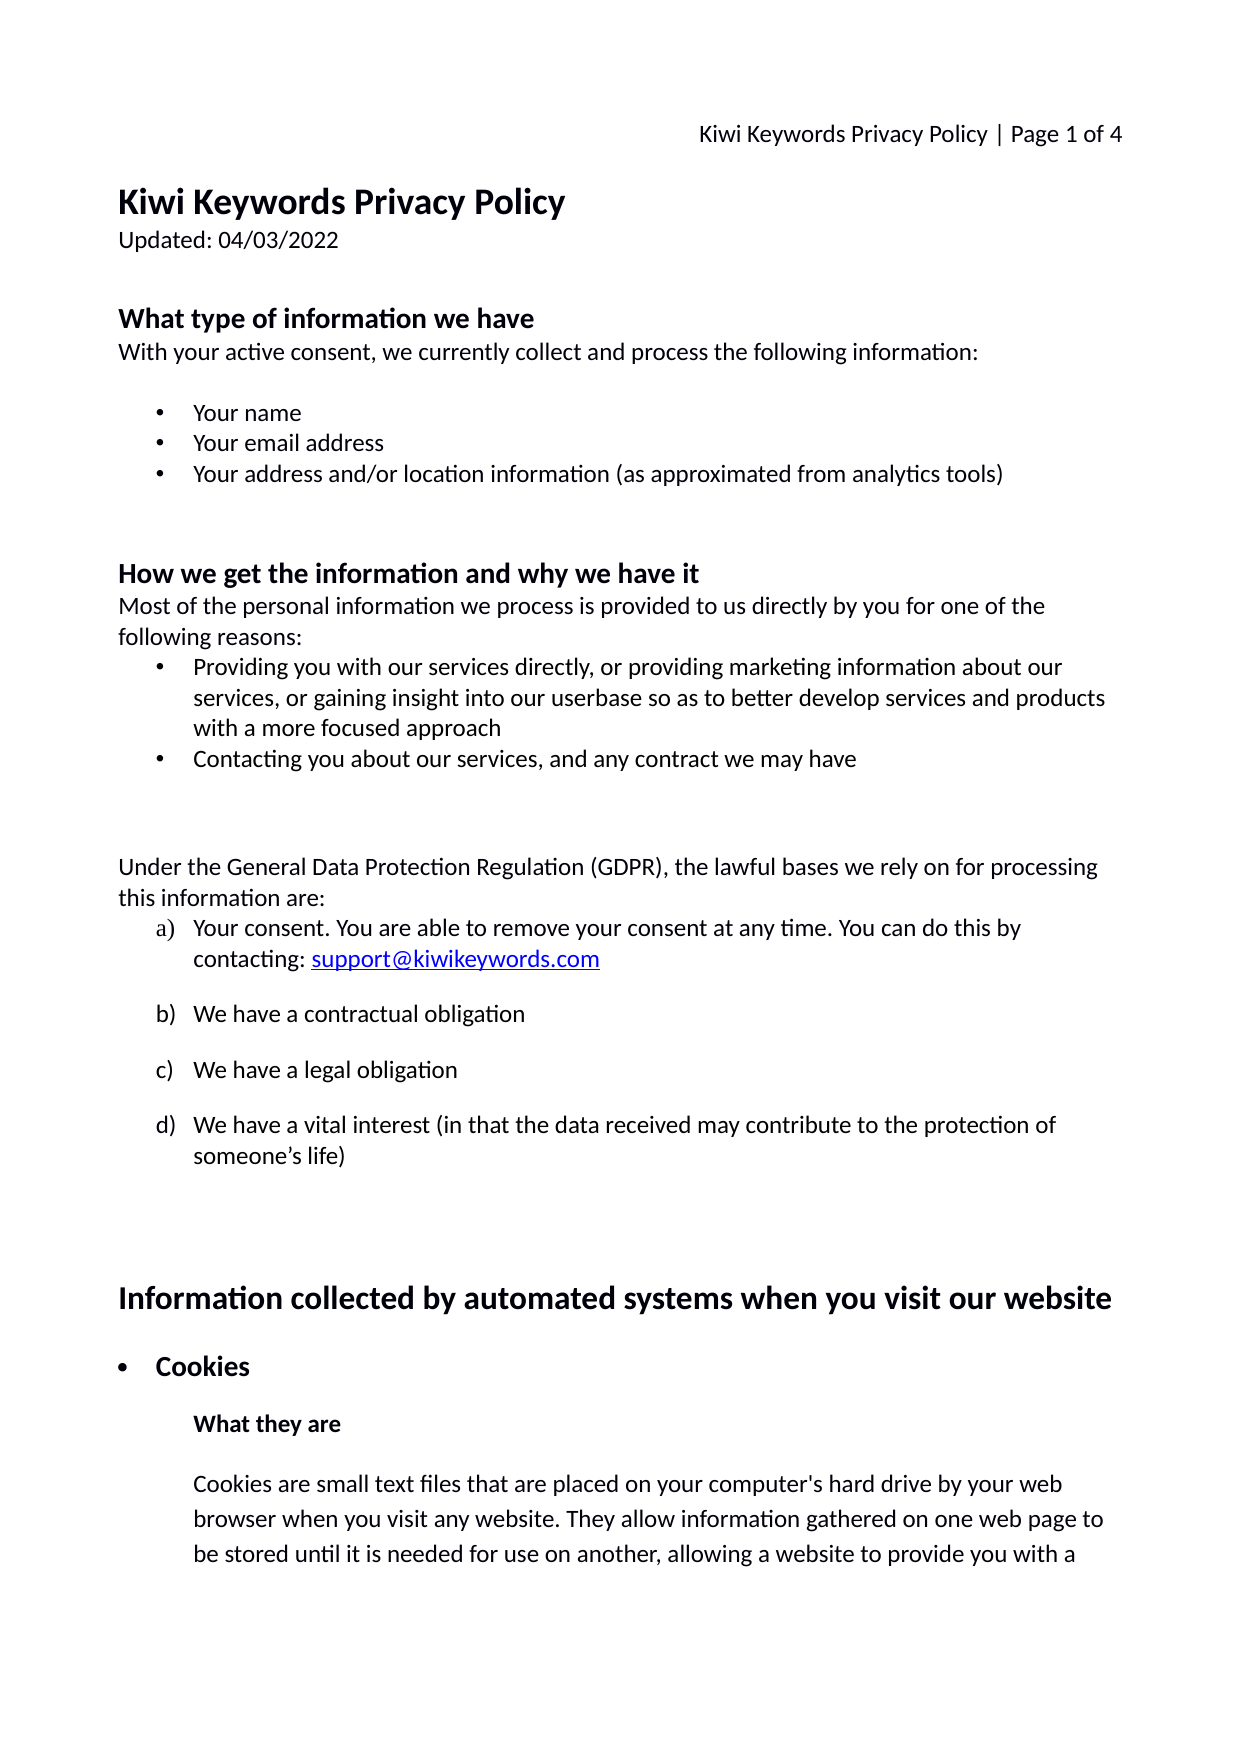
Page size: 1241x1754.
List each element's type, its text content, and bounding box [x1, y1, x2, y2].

list Cookies [118, 1348, 1122, 1384]
text Kiwi Keywords Privacy Policy [118, 178, 1122, 224]
text With your active consent, we currently collect and process the following information: [118, 336, 1122, 366]
text How we get the information and why we have it [118, 555, 1122, 590]
list Your email address [156, 427, 1122, 458]
list We have a contractual obligation [156, 998, 1122, 1029]
list We have a vital interest (in that the data received may contribute to the protection of someone’s life) [156, 1109, 1122, 1170]
text Information collected by automated systems when you visit our website [118, 1277, 1122, 1317]
list Your consent. You are able to remove your consent at any time. You can do this by contacting: support@kiwikeywords.com [156, 912, 1122, 973]
list We have a legal obligation [156, 1054, 1122, 1084]
text Updated: 04/03/2022 [118, 224, 1122, 254]
text What type of information we have [118, 300, 1122, 336]
list Your address and/or location information (as approximated from analytics tools) [156, 458, 1122, 488]
list Contacting you about our services, and any contract we may have [156, 743, 1122, 773]
text Most of the personal information we process is provided to us directly by you for one of the following reasons: [118, 590, 1122, 651]
text Under the General Data Protection Regulation (GDPR), the lawful bases we rely on for processing this information are: [118, 851, 1122, 912]
list Providing you with our services directly, or providing marketing information about our services, or gaining insight into our userbase so as to better develop services and products with a more focused approach [156, 651, 1122, 743]
subtitle What they are [193, 1409, 1122, 1439]
subtitle Cookies are small text files that are placed on your computer's hard drive by your web browser when you visit any website. They allow information gathered on one web page to be stored until it is needed for use on another, allowing a website to provide you with a [193, 1469, 1122, 1569]
list Your name [156, 397, 1122, 427]
